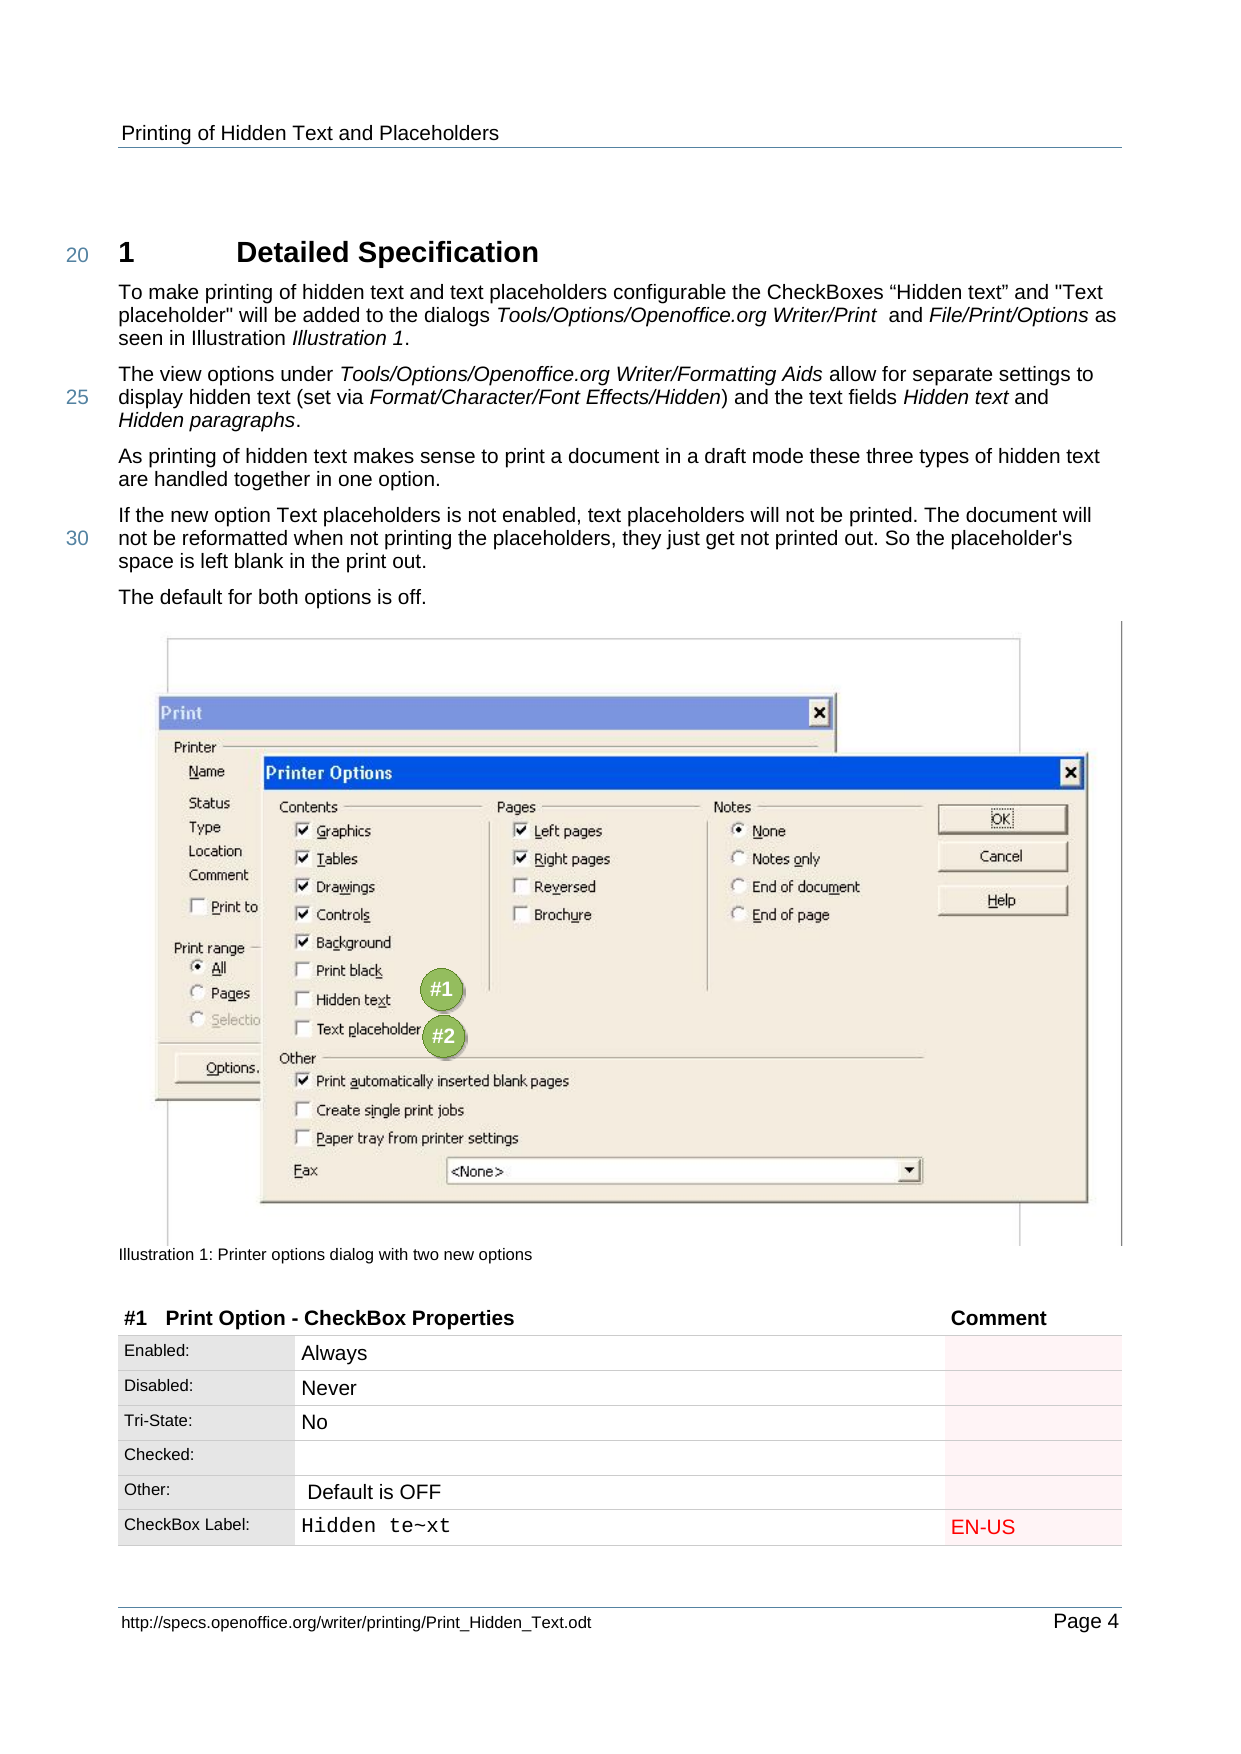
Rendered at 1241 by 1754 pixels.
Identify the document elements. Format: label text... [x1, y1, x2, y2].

table_cell [295, 1441, 945, 1475]
table_cell Checked: [118, 1441, 295, 1475]
table_cell [945, 1476, 1122, 1509]
text If the new option Text placeholders is not enabled, text placeholders will not be printed. The document will not be reformatted when not printing the placeholders, they just get not printed out. So the placeholder's space is left blank in the print out. [118, 503, 1122, 573]
table_cell Hidden te~xt [295, 1510, 945, 1545]
table_cell No [295, 1406, 945, 1440]
table_cell EN-US [945, 1510, 1122, 1545]
table_cell Never [295, 1371, 945, 1405]
text Illustration 1: Printer options dialog with two new options [118, 1246, 1122, 1264]
table_cell Tri-State: [118, 1406, 295, 1440]
text To make printing of hidden text and text placeholders configurable the CheckBoxes “Hidden text” and "Text placeholder" will be added to the dialogs Tools/Options/Openoffice.org Writer/Print and File/Print/Options as seen in Illustration Illustration 1. [118, 280, 1122, 350]
text The view options under Tools/Options/Openoffice.org Writer/Formatting Aids allow for separate settings to display hidden text (set via Format/Character/Font Effects/Hidden) and the text fields Hidden text and Hidden paragraphs. [118, 362, 1122, 432]
table_cell [945, 1371, 1122, 1405]
table_header Print Option - CheckBox Properties [119, 1300, 945, 1335]
table_cell Always [295, 1336, 945, 1370]
table_cell Disabled: [118, 1371, 295, 1405]
table_cell Other: [118, 1476, 295, 1509]
table_cell [945, 1441, 1122, 1475]
table_cell Default is OFF [295, 1476, 945, 1509]
subtitle Detailed Specification [118, 236, 1122, 268]
table_header Comment [946, 1300, 1122, 1335]
table_cell Enabled: [118, 1336, 295, 1370]
table_cell CheckBox Label: [118, 1510, 295, 1545]
table_cell [945, 1406, 1122, 1440]
table_cell [945, 1336, 1122, 1370]
text As printing of hidden text makes sense to print a document in a draft mode these three types of hidden text are handled together in one option. [118, 444, 1122, 491]
text The default for both options is off. [118, 586, 1122, 609]
